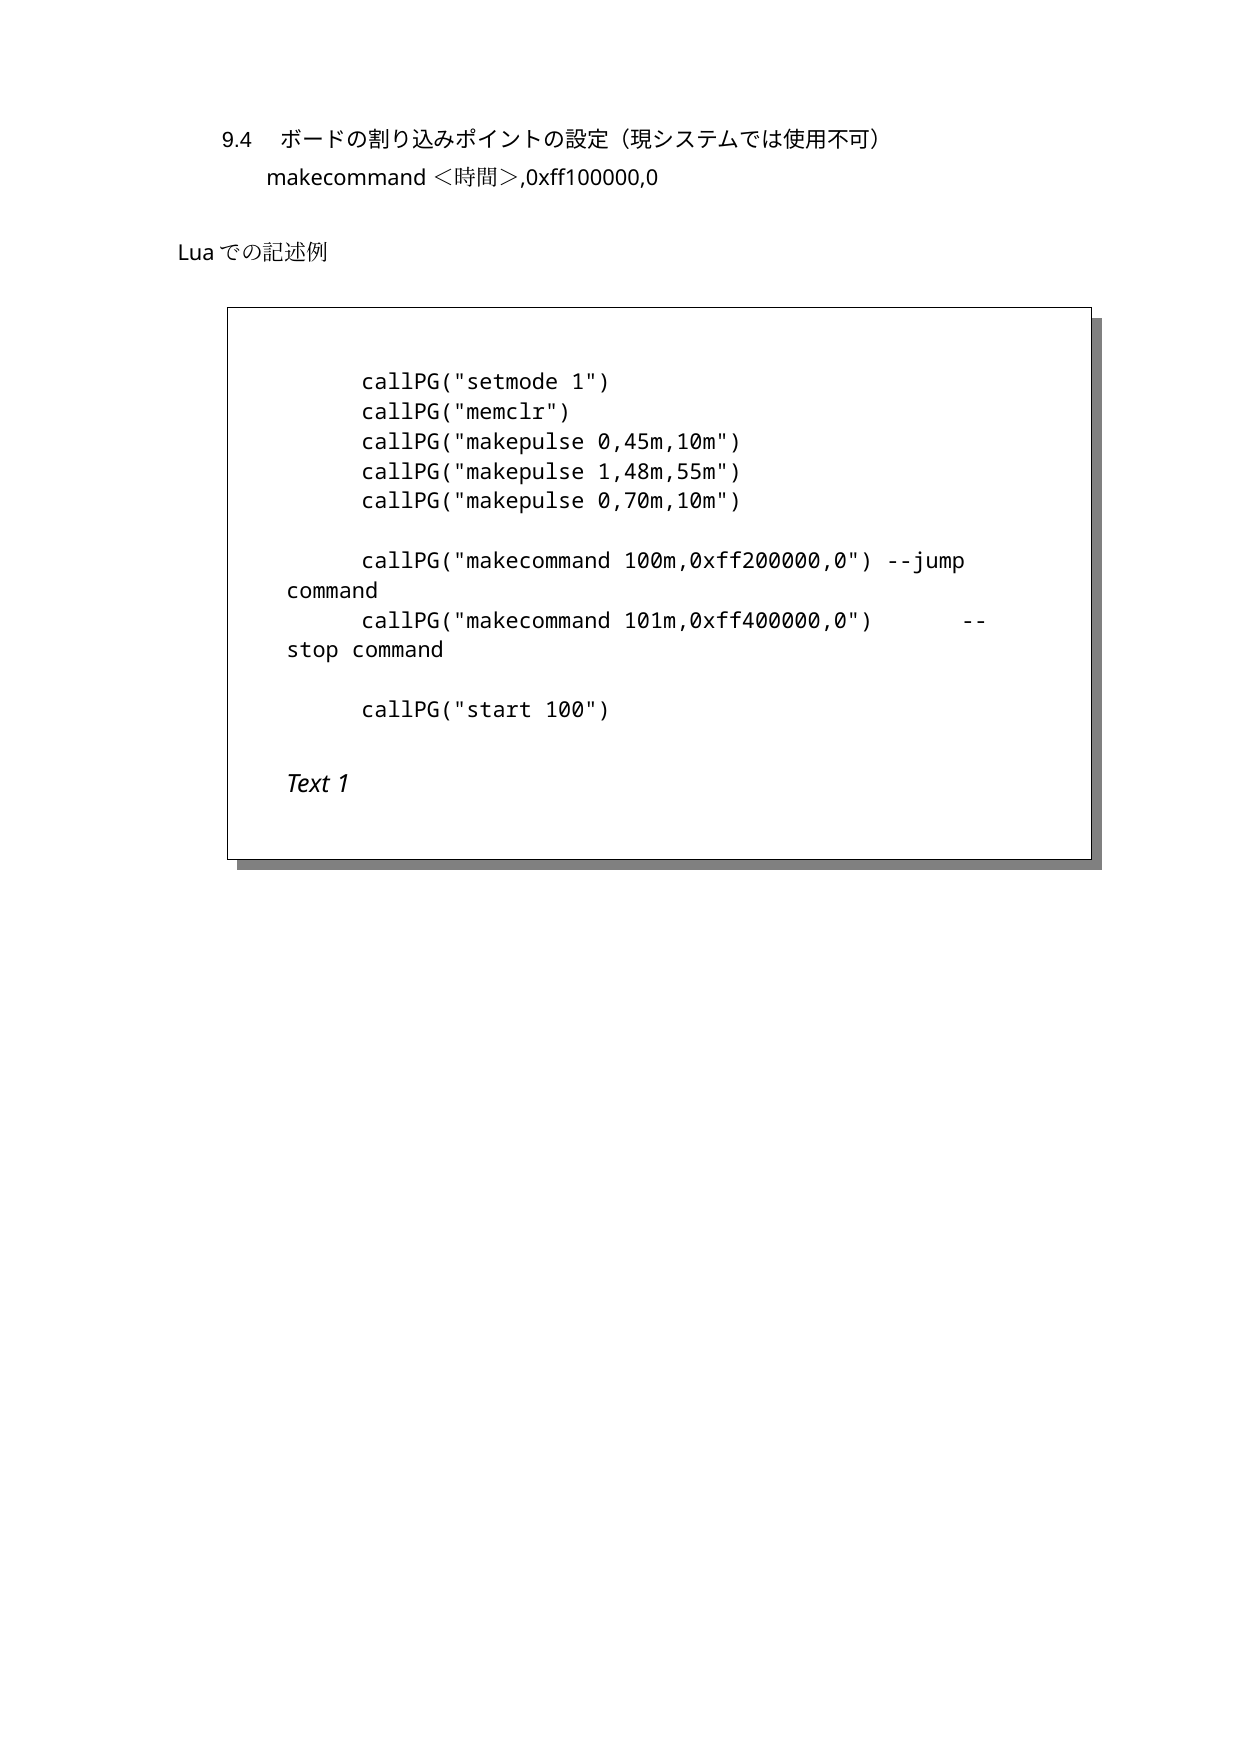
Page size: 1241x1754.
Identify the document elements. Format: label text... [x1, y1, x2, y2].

text callPG("makepulse 0,45m,10m") [286, 426, 1032, 456]
text Luaでの記述例 [177, 232, 1152, 269]
text callPG("makecommand 101m,0xff400000,0") --stop command [286, 604, 1032, 664]
text callPG("start 100") [286, 694, 1032, 724]
text callPG("setmode 1") [286, 366, 1032, 396]
subtitle ボードの割り込みポイントの設定（現システムでは使用不可） [222, 119, 1152, 157]
text callPG("makepulse 0,70m,10m") [286, 485, 1032, 515]
text callPG("memclr") [286, 396, 1032, 426]
text callPG("makecommand 100m,0xff200000,0") --jump command [286, 545, 1032, 604]
text callPG("makepulse 1,48m,55m") [286, 456, 1032, 485]
text makecommand ＜時間＞,0xff100000,0 [266, 157, 1152, 194]
text Text 9.1 [286, 766, 1032, 800]
